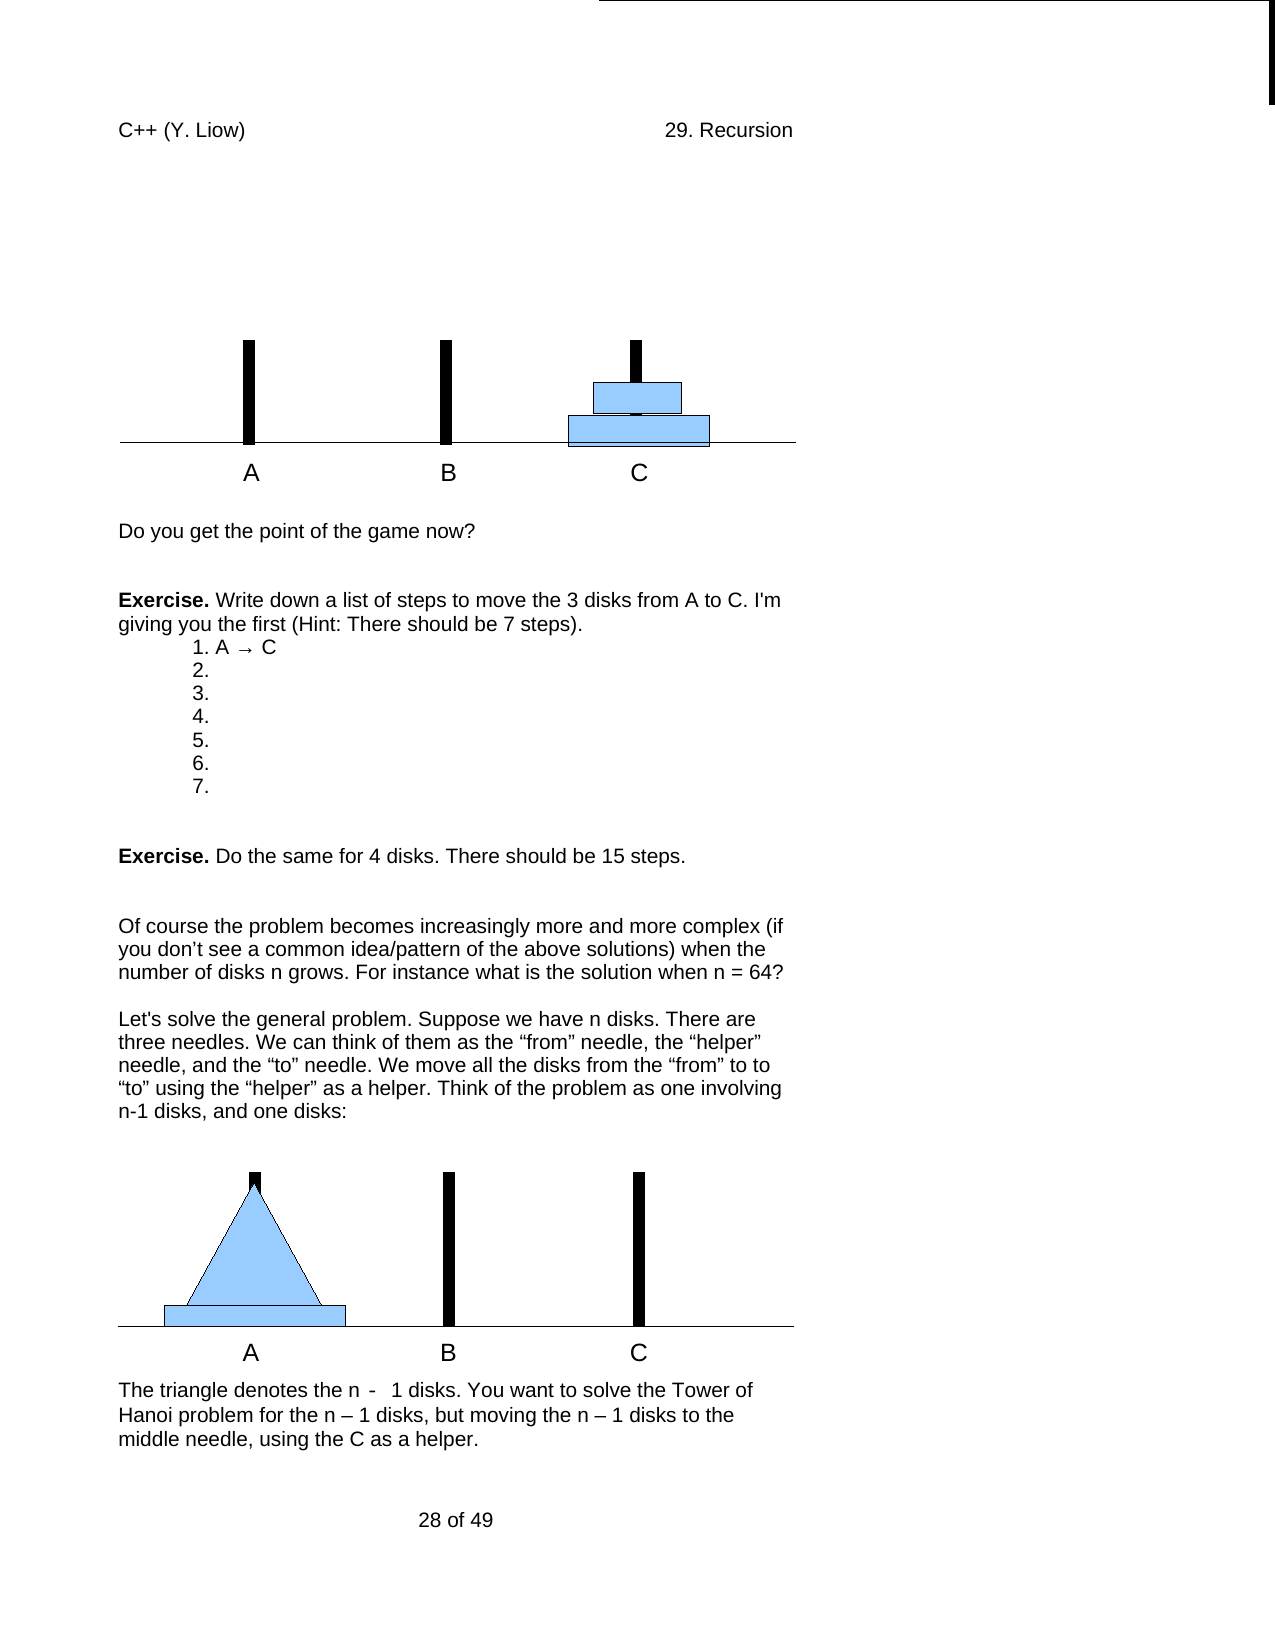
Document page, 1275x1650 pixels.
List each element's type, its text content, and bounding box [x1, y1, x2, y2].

text 5. [118, 728, 793, 752]
text Do you get the point of the game now? [118, 519, 793, 542]
text 7. [118, 775, 793, 798]
text Of course the problem becomes increasingly more and more complex (if you don’t see a common idea/pattern of the above solutions) when the number of disks n grows. For instance what is the solution when n = 64? [118, 914, 793, 984]
text 4. [118, 705, 793, 728]
text 1. A → C [118, 635, 793, 659]
text 6. [118, 752, 793, 775]
text Exercise. Write down a list of steps to move the 3 disks from A to C. I'm giving you the first (Hint: There should be 7 steps). [118, 589, 793, 635]
text 2. [118, 659, 793, 682]
text Let's solve the general problem. Suppose we have n disks. There are three needles. We can think of them as the “from” needle, the “helper” needle, and the “to” needle. We move all the disks from the “from” to to “to” using the “helper” as a helper. Think of the problem as one involving n-1 disks, and one disks: [118, 1007, 793, 1123]
text Exercise. Do the same for 4 disks. There should be 15 steps. [118, 844, 793, 868]
text 3. [118, 682, 793, 705]
text The triangle denotes the n - 1 disks. You want to solve the Tower of Hanoi problem for the n – 1 disks, but moving the n – 1 disks to the middle needle, using the C as a helper. [118, 1379, 793, 1450]
